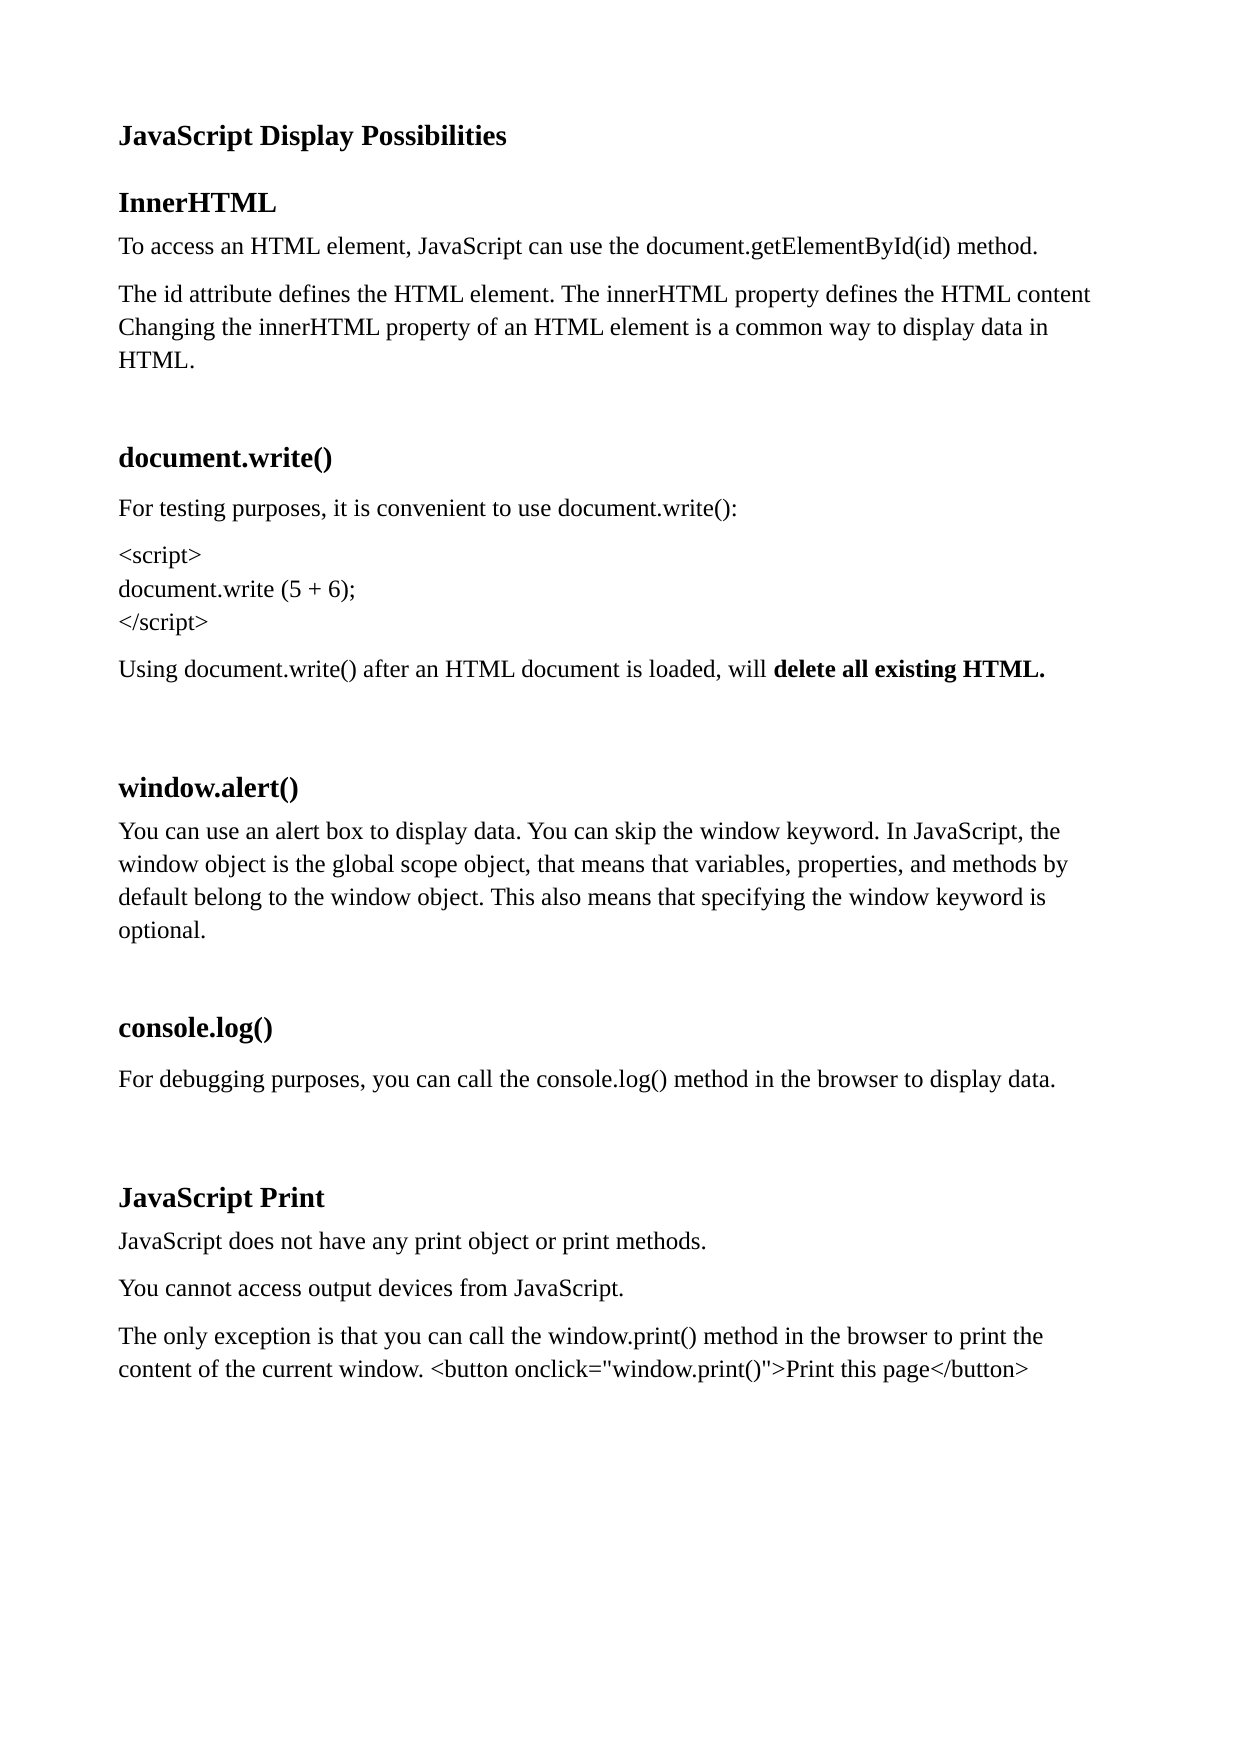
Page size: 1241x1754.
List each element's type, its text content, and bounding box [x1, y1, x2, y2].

text document.write() [118, 440, 1122, 473]
text JavaScript does not have any print object or print methods. [118, 1226, 1122, 1254]
text The only exception is that you can call the window.print() method in the browser to print the content of the current window. <button onclick="window.print()">Print this page</button> [118, 1321, 1122, 1383]
text You cannot access output devices from JavaScript. [118, 1273, 1122, 1302]
text <script> document.write (5 + 6); </script> [118, 541, 1122, 635]
text Using document.write() after an HTML document is loaded, will delete all existing HTML. [118, 654, 1122, 683]
text The id attribute defines the HTML element. The innerHTML property defines the HTML content Changing the innerHTML property of an HTML element is a common way to display data in HTML. [118, 279, 1122, 373]
text To access an HTML element, JavaScript can use the document.getElementById(id) method. [118, 231, 1122, 260]
text You can use an alert box to display data. You can skip the window keyword. In JavaScript, the window object is the global scope object, that means that variables, properties, and methods by default belong to the window object. This also means that specifying the window keyword is optional. [118, 816, 1122, 944]
subtitle JavaScript Print [118, 1180, 1122, 1213]
subtitle InnerHTML [118, 185, 1122, 218]
text console.log() [118, 1011, 1122, 1044]
text For debugging purposes, you can call the console.log() method in the browser to display data. [118, 1064, 1122, 1092]
subtitle window.alert() [118, 770, 1122, 804]
text For testing purposes, it is convenient to use document.write(): [118, 493, 1122, 522]
subtitle JavaScript Display Possibilities [118, 118, 1122, 152]
